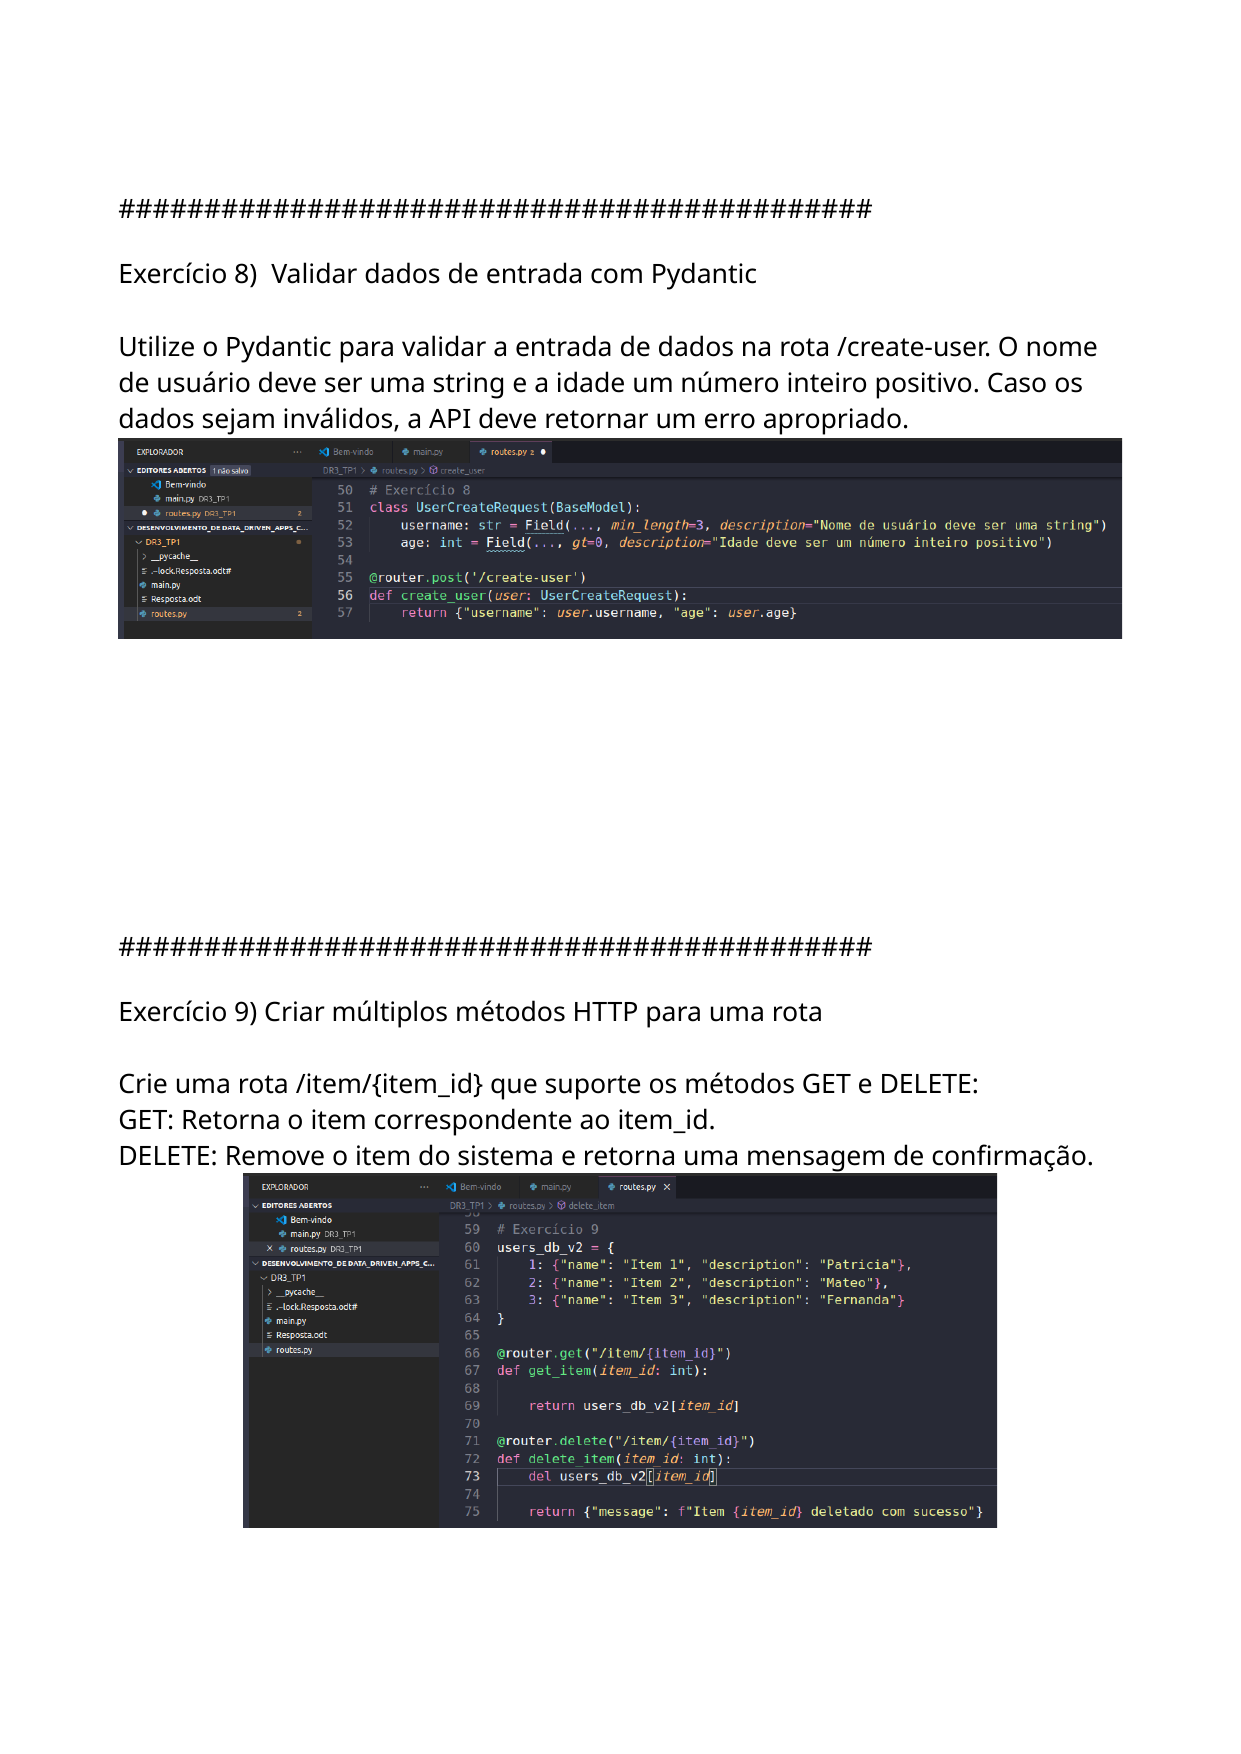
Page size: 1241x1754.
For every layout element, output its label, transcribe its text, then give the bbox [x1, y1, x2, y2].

picture [243, 1173, 998, 1528]
text Utilize o Pydantic para validar a entrada de dados na rota /create-user. O nome de usuário deve ser uma string e a idade um número inteiro positivo. Caso os dados sejam inválidos, a API deve retornar um erro apropriado. [118, 328, 1122, 436]
text ############################################ [118, 190, 1122, 227]
text Crie uma rota /item/{item_id} que suporte os métodos GET e DELETE: [118, 1065, 1122, 1101]
text GET: Retorna o item correspondente ao item_id. [118, 1101, 1122, 1137]
text Exercício 8) Validar dados de entrada com Pydantic [118, 255, 1122, 291]
text ############################################ [118, 928, 1122, 964]
picture [118, 438, 1123, 639]
text DELETE: Remove o item do sistema e retorna uma mensagem de confirmação. [118, 1137, 1122, 1173]
text Exercício 9) Criar múltiplos métodos HTTP para uma rota [118, 993, 1122, 1029]
